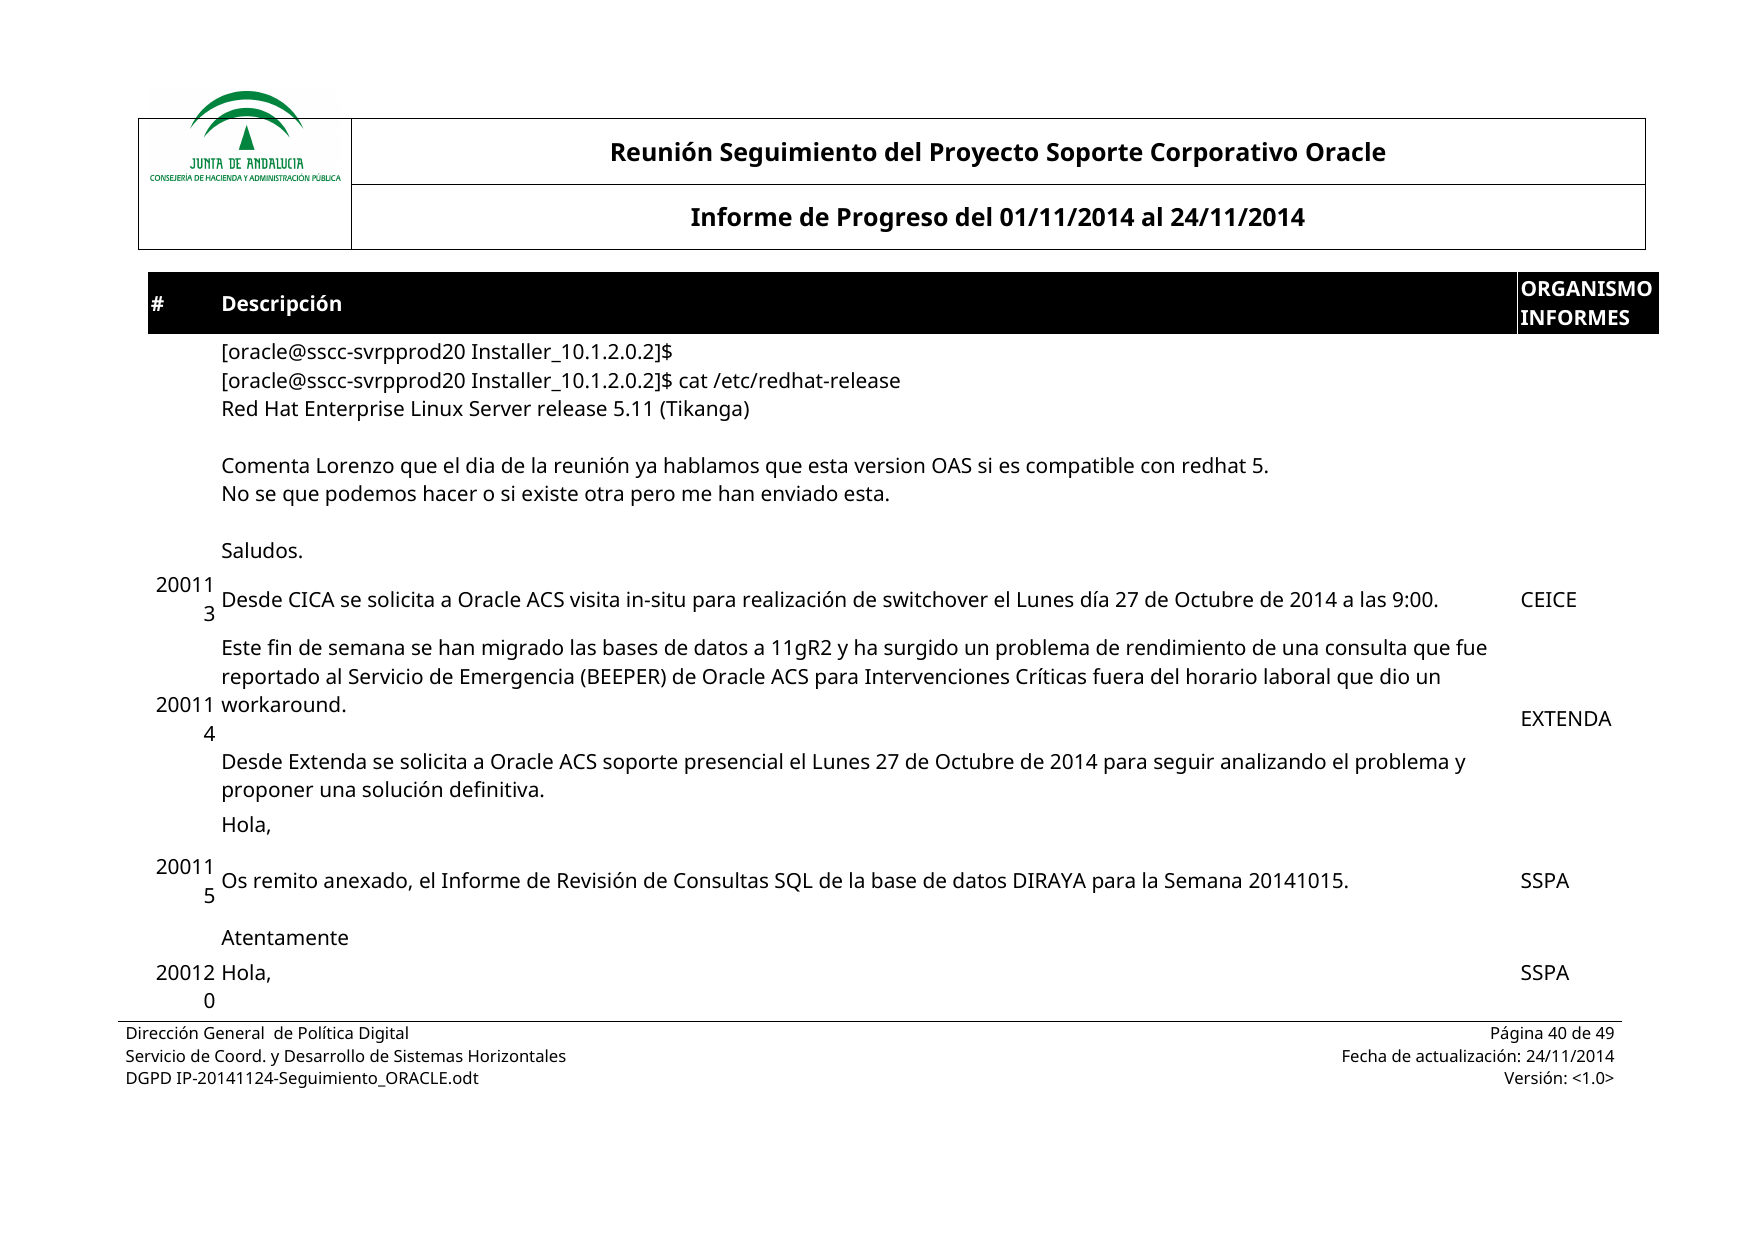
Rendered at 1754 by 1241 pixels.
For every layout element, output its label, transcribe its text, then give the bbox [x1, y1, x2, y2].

table_cell SSPA [1518, 955, 1659, 1018]
table_cell [148, 334, 218, 568]
table_header ORGANISMO INFORMES [1518, 272, 1659, 334]
table_cell 200115 [148, 807, 218, 955]
table_cell 200113 [148, 568, 218, 630]
table_cell EXTENDA [1518, 630, 1659, 807]
table_cell [oracle@sscc-svrpprod20 Installer_10.1.2.0.2]$ [oracle@sscc-svrpprod20 Installer_10.1.2.0.2]$ cat /etc/redhat-release Red Hat Enterprise Linux Server release 5.11 (Tikanga) Comenta Lorenzo que el dia de la reunión ya hablamos que esta version OAS si es compatible con redhat 5. No se que podemos hacer o si existe otra pero me han enviado esta. Saludos. [218, 334, 1517, 568]
picture [149, 89, 342, 118]
table_cell 200114 [148, 630, 218, 807]
table_cell SSPA [1518, 807, 1659, 955]
table_header Descripción [218, 272, 1517, 334]
picture [149, 119, 342, 182]
table_cell Este fin de semana se han migrado las bases de datos a 11gR2 y ha surgido un problema de rendimiento de una consulta que fue reportado al Servicio de Emergencia (BEEPER) de Oracle ACS para Intervenciones Críticas fuera del horario laboral que dio un workaround. Desde Extenda se solicita a Oracle ACS soporte presencial el Lunes 27 de Octubre de 2014 para seguir analizando el problema y proponer una solución definitiva. [218, 630, 1517, 807]
table_cell Desde CICA se solicita a Oracle ACS visita in-situ para realización de switchover el Lunes día 27 de Octubre de 2014 a las 9:00. [218, 568, 1517, 630]
table_cell Hola, [218, 955, 1517, 1018]
table_cell 200120 [148, 955, 218, 1018]
table_cell [1518, 334, 1659, 568]
table_header # [148, 272, 218, 334]
table_cell Hola, Os remito anexado, el Informe de Revisión de Consultas SQL de la base de datos DIRAYA para la Semana 20141015. Atentamente [218, 807, 1517, 955]
table_cell CEICE [1518, 568, 1659, 630]
